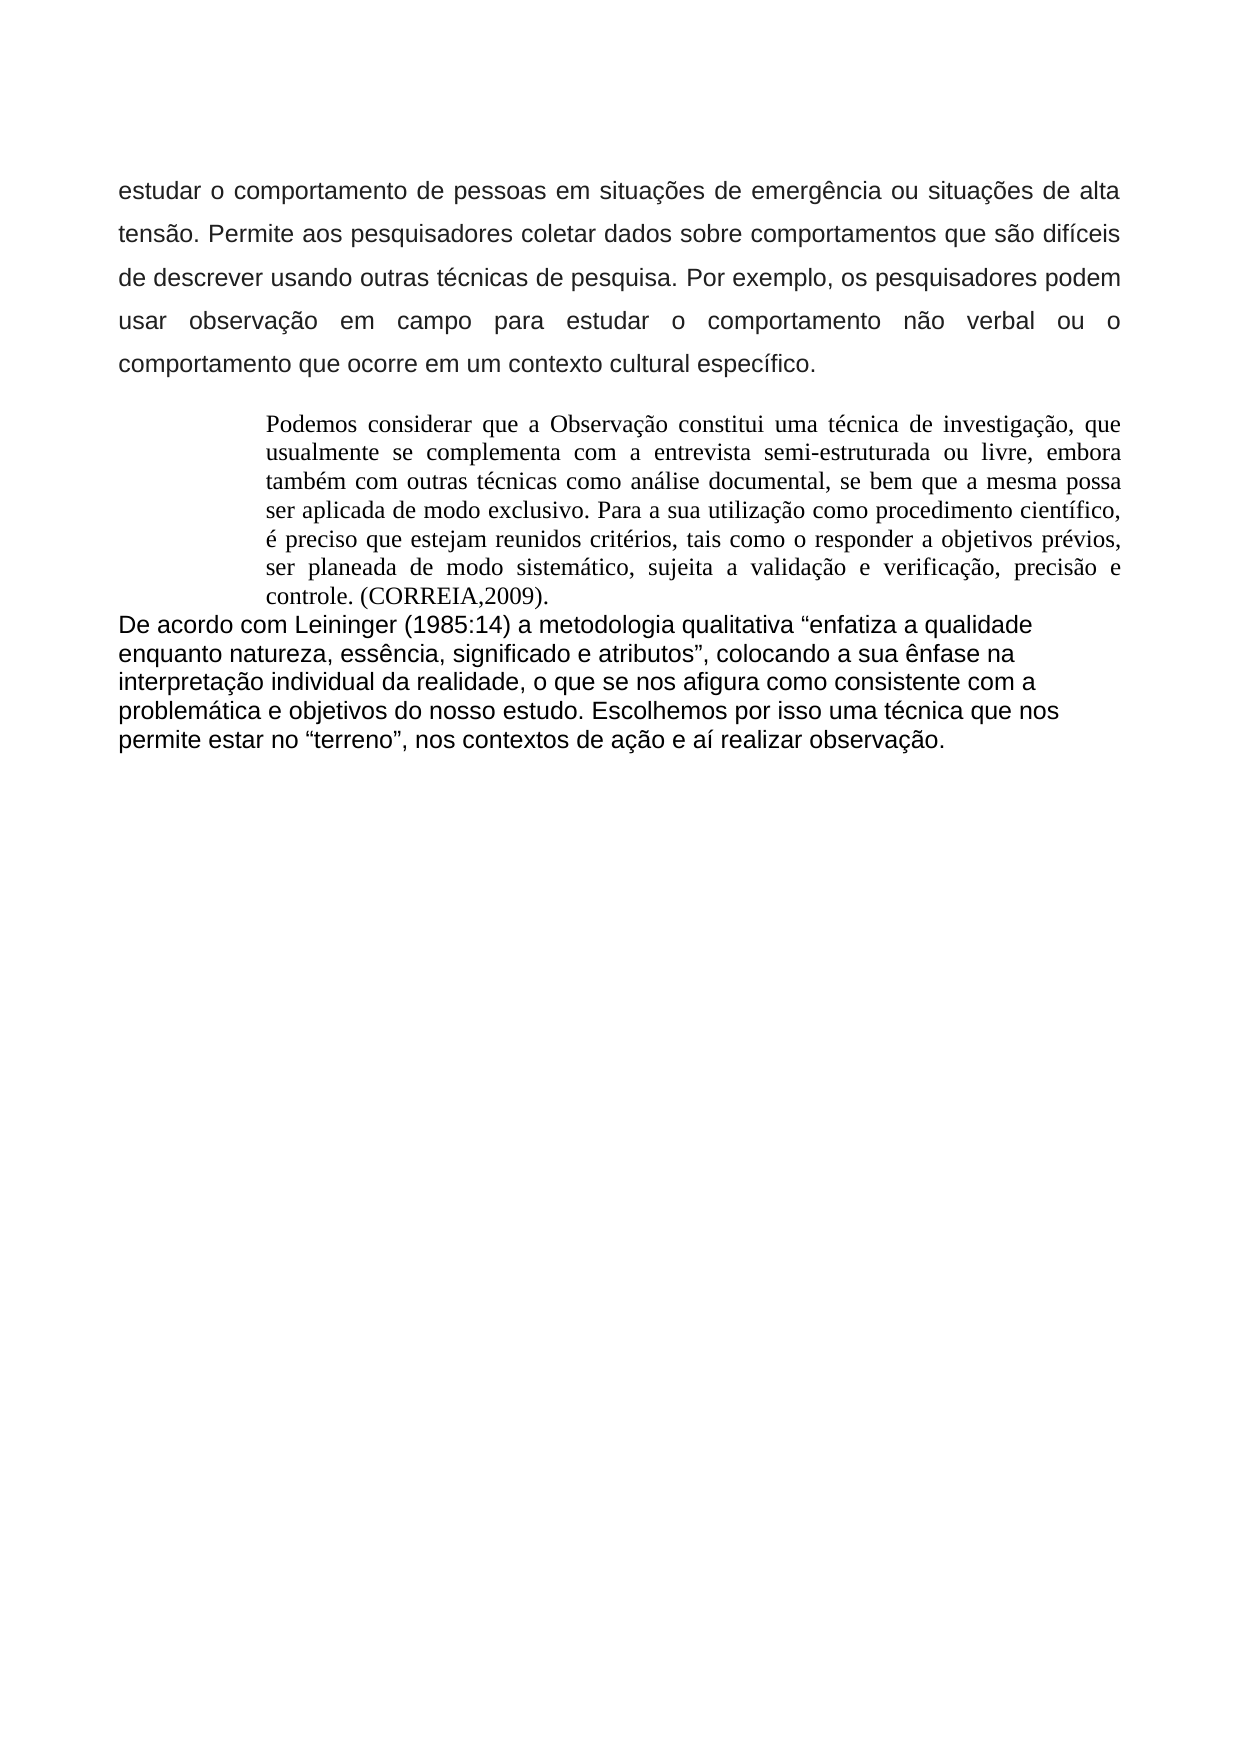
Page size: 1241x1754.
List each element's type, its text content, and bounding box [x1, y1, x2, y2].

text De acordo com Leininger (1985:14) a metodologia qualitativa “enfatiza a qualidade enquanto natureza, essência, significado e atributos”, colocando a sua ênfase na interpretação individual da realidade, o que se nos afigura como consistente com a problemática e objetivos do nosso estudo. Escolhemos por isso uma técnica que nos permite estar no “terreno”, nos contextos de ação e aí realizar observação. [118, 610, 1122, 754]
text estudar o comportamento de pessoas em situações de emergência ou situações de alta tensão. Permite aos pesquisadores coletar dados sobre comportamentos que são difíceis de descrever usando outras técnicas de pesquisa. Por exemplo, os pesquisadores podem usar observação em campo para estudar o comportamento não verbal ou o comportamento que ocorre em um contexto cultural específico. [118, 176, 1122, 378]
text Podemos considerar que a Observação constitui uma técnica de investigação, que usualmente se complementa com a entrevista semi-estruturada ou livre, embora também com outras técnicas como análise documental, se bem que a mesma possa ser aplicada de modo exclusivo. Para a sua utilização como procedimento científico, é preciso que estejam reunidos critérios, tais como o responder a objetivos prévios, ser planeada de modo sistemático, sujeita a validação e verificação, precisão e controle. (CORREIA,2009). [266, 409, 1122, 610]
